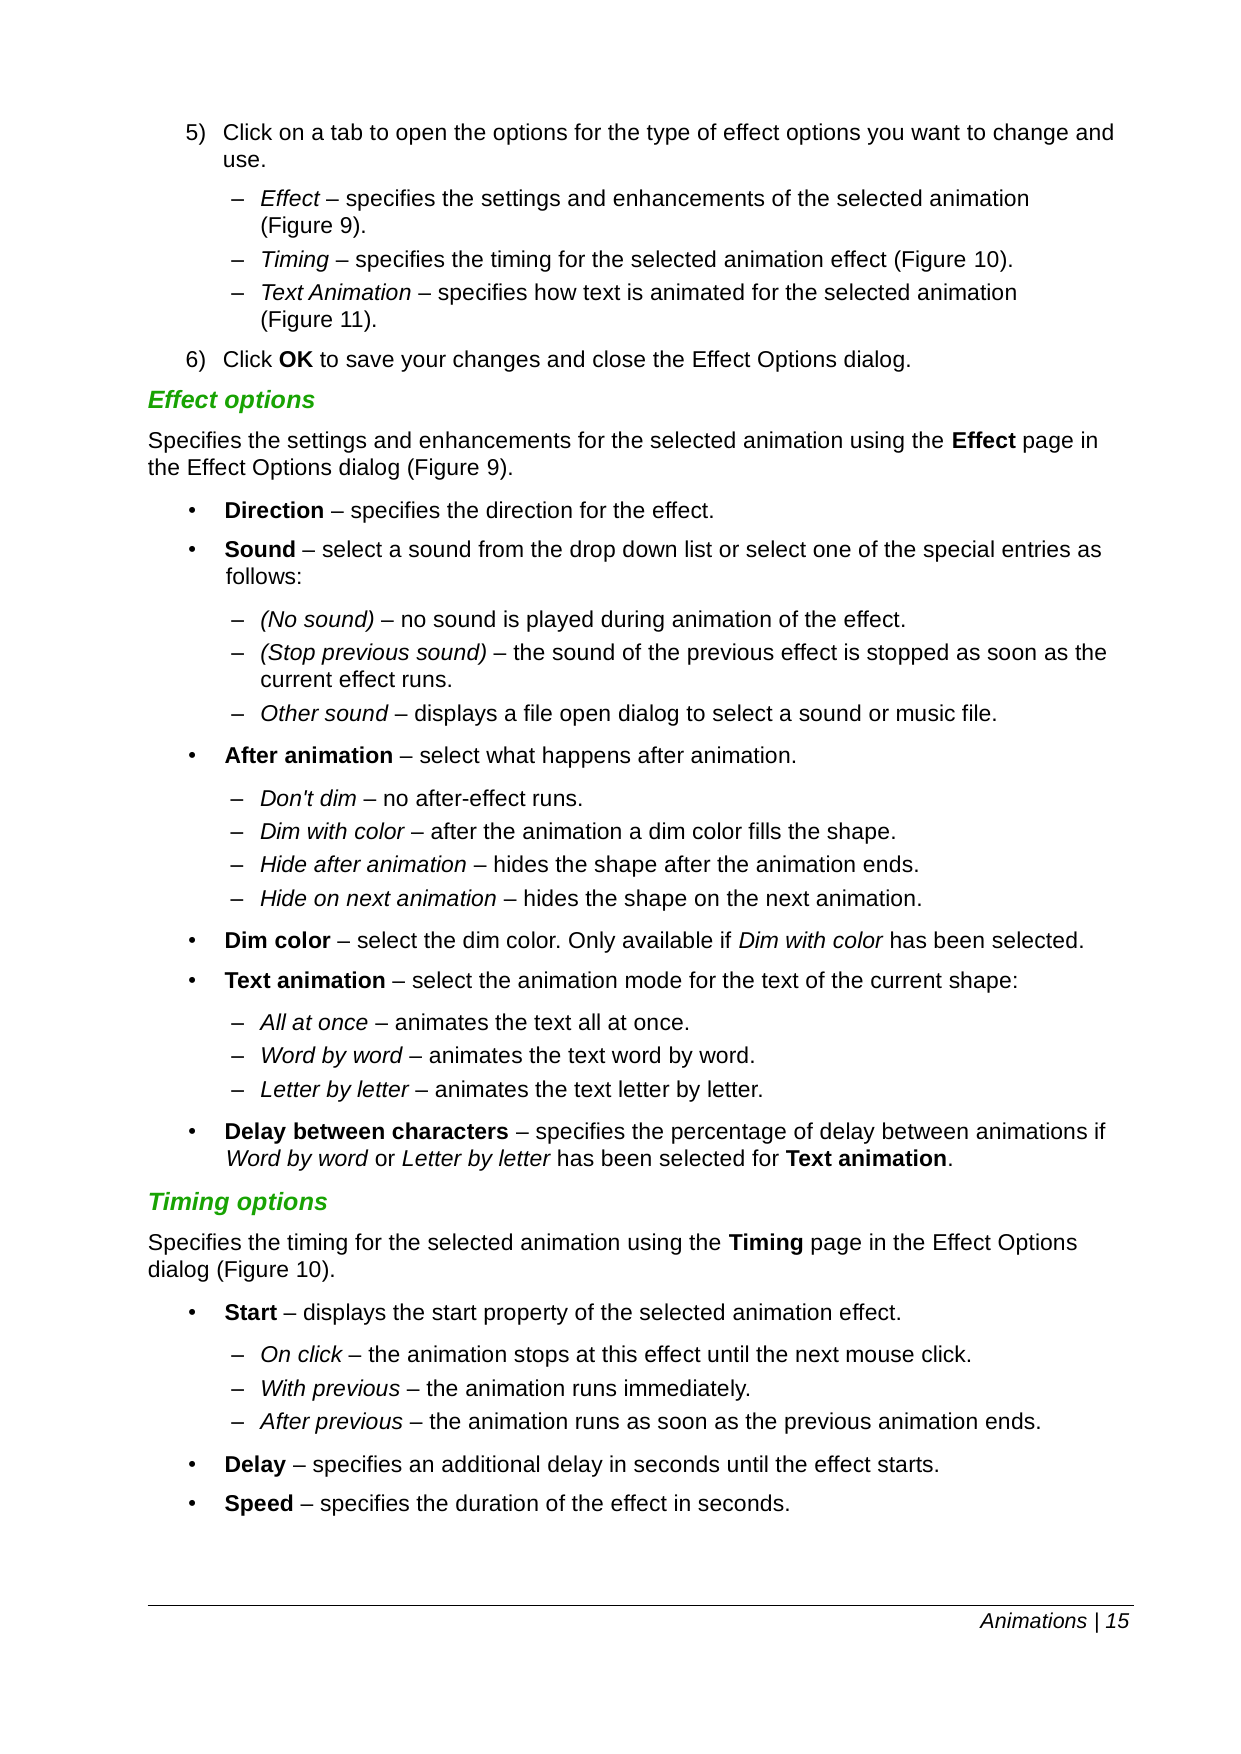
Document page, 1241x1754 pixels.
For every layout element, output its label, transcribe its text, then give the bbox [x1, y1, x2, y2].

list After animation – select what happens after animation. [185, 738, 1134, 771]
list Other sound – displays a file open dialog to select a sound or music file. [231, 699, 1134, 726]
list Text animation – select the animation mode for the text of the current shape: [185, 963, 1134, 996]
text Specifies the settings and enhancements for the selected animation using the Effect page in the Effect Options dialog (Figure 9). [148, 426, 1134, 481]
list Sound – select a sound from the drop down list or select one of the special entries as follows: [185, 533, 1134, 593]
list Letter by letter – animates the text letter by letter. [231, 1075, 1134, 1102]
list Don't dim – no after-effect runs. [230, 784, 1134, 811]
subtitle Timing options [148, 1187, 1134, 1216]
list Click OK to save your changes and close the Effect Options dialog. [206, 345, 1134, 372]
list (Stop previous sound) – the sound of the previous effect is stopped as soon as the current effect runs. [231, 638, 1134, 693]
list Hide on next animation – hides the shape on the next animation. [230, 884, 1134, 911]
list Delay – specifies an additional delay in seconds until the effect starts. [185, 1447, 1134, 1477]
list Word by word – animates the text word by word. [231, 1042, 1134, 1069]
list Text Animation – specifies how text is animated for the selected animation (Figure 11). [231, 278, 1134, 333]
list Start – displays the start property of the selected animation effect. [185, 1295, 1134, 1328]
list With previous – the animation runs immediately. [231, 1374, 1134, 1401]
list Hide after animation – hides the shape after the animation ends. [230, 851, 1134, 878]
list All at once – animates the text all at once. [231, 1008, 1134, 1036]
list Dim color – select the dim color. Only available if Dim with color has been selected. [185, 923, 1134, 953]
list Timing – specifies the timing for the selected animation effect (Figure 10). [231, 245, 1134, 272]
list (No sound) – no sound is played during animation of the effect. [231, 605, 1134, 632]
text Specifies the timing for the selected animation using the Timing page in the Effect Options dialog (Figure 10). [148, 1229, 1134, 1283]
list Click on a tab to open the options for the type of effect options you want to change and use. [206, 118, 1134, 172]
list Effect – specifies the settings and enhancements of the selected animation (Figure 9). [231, 185, 1134, 239]
list After previous – the animation runs as soon as the previous animation ends. [231, 1407, 1134, 1434]
list Direction – specifies the direction for the effect. [185, 493, 1134, 523]
list On click – the animation stops at this effect until the next mouse click. [231, 1341, 1134, 1368]
list Speed – specifies the duration of the effect in seconds. [185, 1487, 1134, 1519]
subtitle Effect options [148, 385, 1134, 414]
list Dim with color – after the animation a dim color fills the shape. [230, 817, 1134, 844]
list Delay between characters – specifies the percentage of delay between animations if Word by word or Letter by letter has been selected for Text animation. [185, 1115, 1134, 1175]
